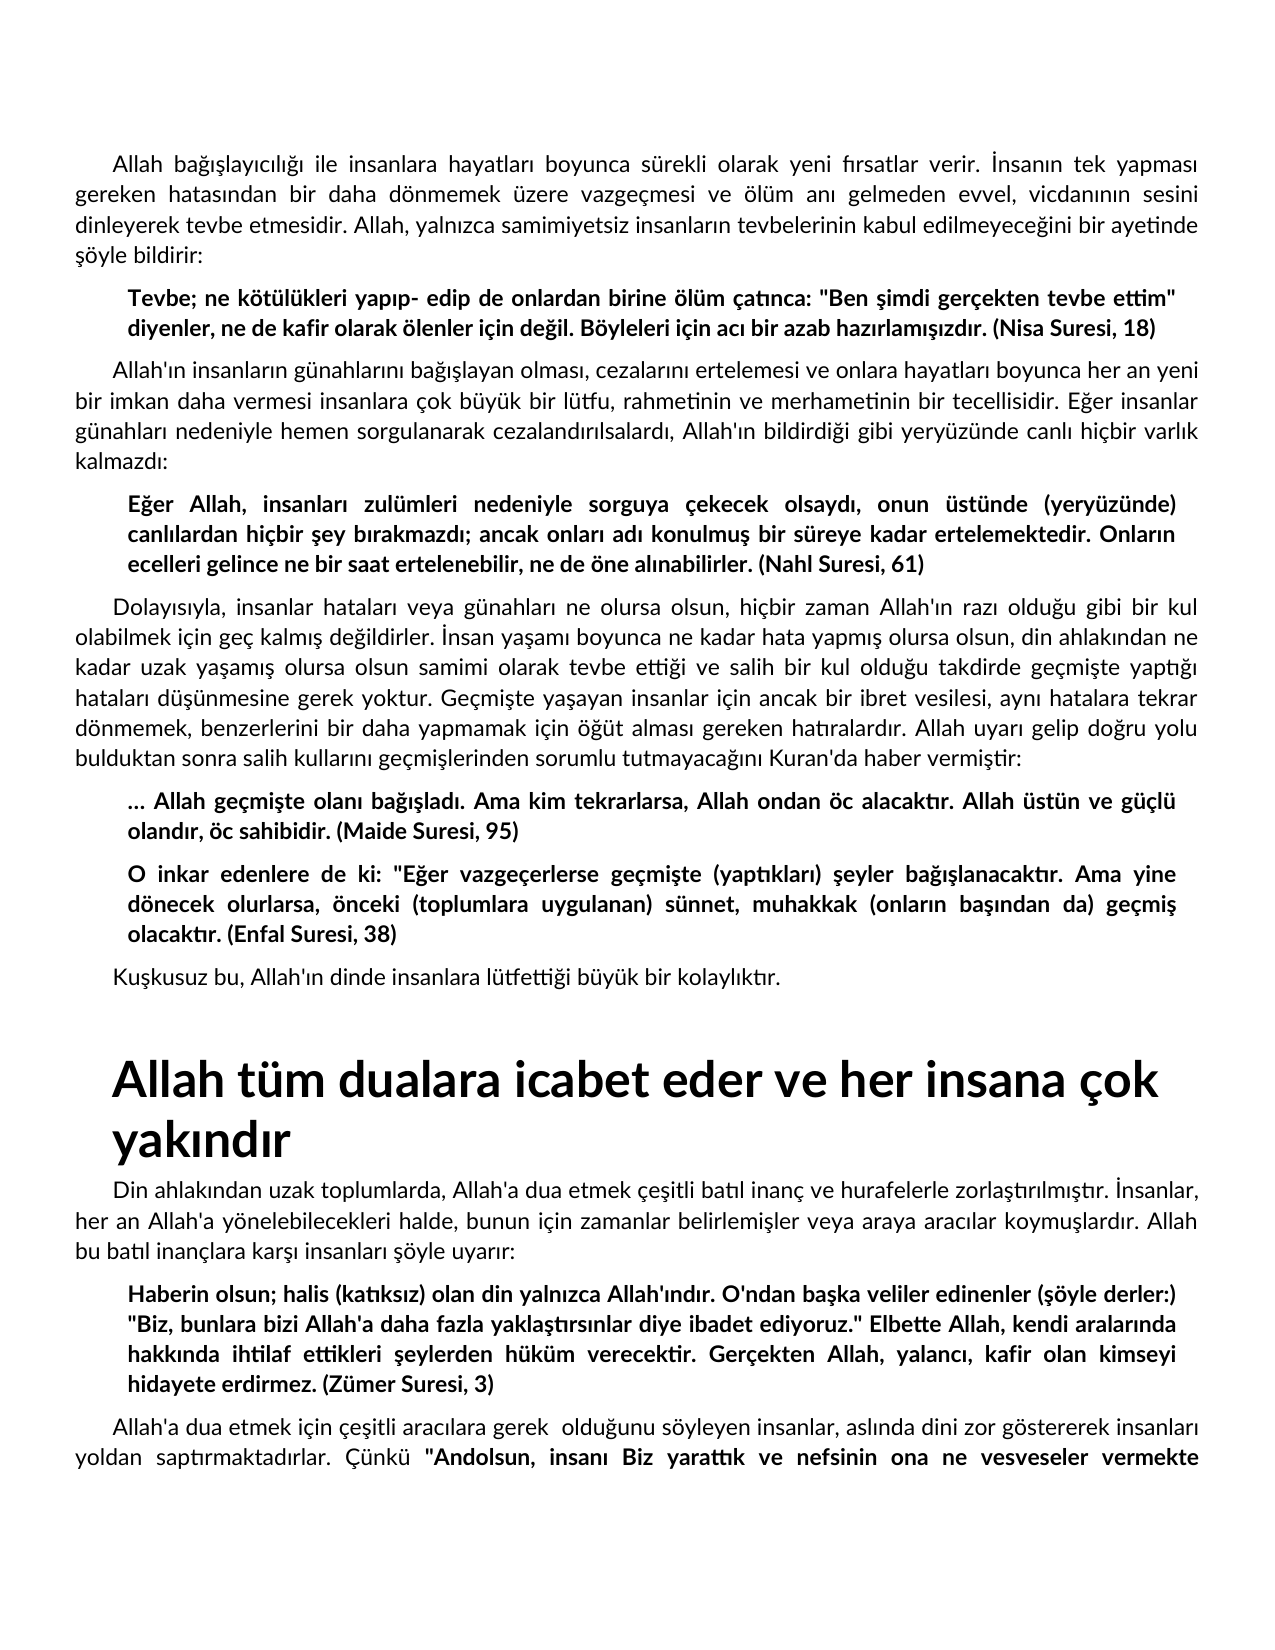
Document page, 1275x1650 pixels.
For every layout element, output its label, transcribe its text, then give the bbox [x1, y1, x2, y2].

text … Allah geçmişte olanı bağışladı. Ama kim tekrarlarsa, Allah ondan öc alacaktır. Allah üstün ve güçlü olandır, öc sahibidir. (Maide Suresi, 95) [127, 786, 1177, 844]
text Allah bağışlayıcılığı ile insanlara hayatları boyunca sürekli olarak yeni fırsatlar verir. İnsanın tek yapması gereken hatasından bir daha dönmemek üzere vazgeçmesi ve ölüm anı gelmeden evvel, vicdanının sesini dinleyerek tevbe etmesidir. Allah, yalnızca samimiyetsiz insanların tevbelerinin kabul edilmeyeceğini bir ayetinde şöyle bildirir: [75, 150, 1200, 268]
text Eğer Allah, insanları zulümleri nedeniyle sorguya çekecek olsaydı, onun üstünde (yeryüzünde) canlılardan hiçbir şey bırakmazdı; ancak onları adı konulmuş bir süreye kadar ertelemektedir. Onların ecelleri gelince ne bir saat ertelenebilir, ne de öne alınabilirler. (Nahl Suresi, 61) [127, 489, 1177, 577]
text Kuşkusuz bu, Allah'ın dinde insanlara lütfettiği büyük bir kolaylıktır. [75, 962, 1200, 990]
subtitle Allah tüm dualara icabet eder ve her insana çok yakındır [112, 1048, 1200, 1168]
text Allah'a dua etmek için çeşitli aracılara gerek olduğunu söyleyen insanlar, aslında dini zor göstererek insanları yoldan saptırmaktadırlar. Çünkü "Andolsun, insanı Biz yarattık ve nefsinin ona ne vesveseler vermekte [75, 1413, 1200, 1470]
text Dolayısıyla, insanlar hataları veya günahları ne olursa olsun, hiçbir zaman Allah'ın razı olduğu gibi bir kul olabilmek için geç kalmış değildirler. İnsan yaşamı boyunca ne kadar hata yapmış olursa olsun, din ahlakından ne kadar uzak yaşamış olursa olsun samimi olarak tevbe ettiği ve salih bir kul olduğu takdirde geçmişte yaptığı hataları düşünmesine gerek yoktur. Geçmişte yaşayan insanlar için ancak bir ibret vesilesi, aynı hatalara tekrar dönmemek, benzerlerini bir daha yapmamak için öğüt alması gereken hatıralardır. Allah uyarı gelip doğru yolu bulduktan sonra salih kullarını geçmişlerinden sorumlu tutmayacağını Kuran'da haber vermiştir: [75, 593, 1200, 771]
text Din ahlakından uzak toplumlarda, Allah'a dua etmek çeşitli batıl inanç ve hurafelerle zorlaştırılmıştır. İnsanlar, her an Allah'a yönelebilecekleri halde, bunun için zamanlar belirlemişler veya araya aracılar koymuşlardır. Allah bu batıl inançlara karşı insanları şöyle uyarır: [75, 1176, 1200, 1264]
text Haberin olsun; halis (katıksız) olan din yalnızca Allah'ındır. O'ndan başka veliler edinenler (şöyle derler:) "Biz, bunlara bizi Allah'a daha fazla yaklaştırsınlar diye ibadet ediyoruz." Elbette Allah, kendi aralarında hakkında ihtilaf ettikleri şeylerden hüküm verecektir. Gerçekten Allah, yalancı, kafir olan kimseyi hidayete erdirmez. (Zümer Suresi, 3) [127, 1279, 1177, 1397]
text Allah'ın insanların günahlarını bağışlayan olması, cezalarını ertelemesi ve onlara hayatları boyunca her an yeni bir imkan daha vermesi insanlara çok büyük bir lütfu, rahmetinin ve merhametinin bir tecellisidir. Eğer insanlar günahları nedeniyle hemen sorgulanarak cezalandırılsalardı, Allah'ın bildirdiği gibi yeryüzünde canlı hiçbir varlık kalmazdı: [75, 356, 1200, 474]
text O inkar edenlere de ki: "Eğer vazgeçerlerse geçmişte (yaptıkları) şeyler bağışlanacaktır. Ama yine dönecek olurlarsa, önceki (toplumlara uygulanan) sünnet, muhakkak (onların başından da) geçmiş olacaktır. (Enfal Suresi, 38) [127, 859, 1177, 947]
text Tevbe; ne kötülükleri yapıp- edip de onlardan birine ölüm çatınca: "Ben şimdi gerçekten tevbe ettim" diyenler, ne de kafir olarak ölenler için değil. Böyleleri için acı bir azab hazırlamışızdır. (Nisa Suresi, 18) [127, 283, 1177, 341]
